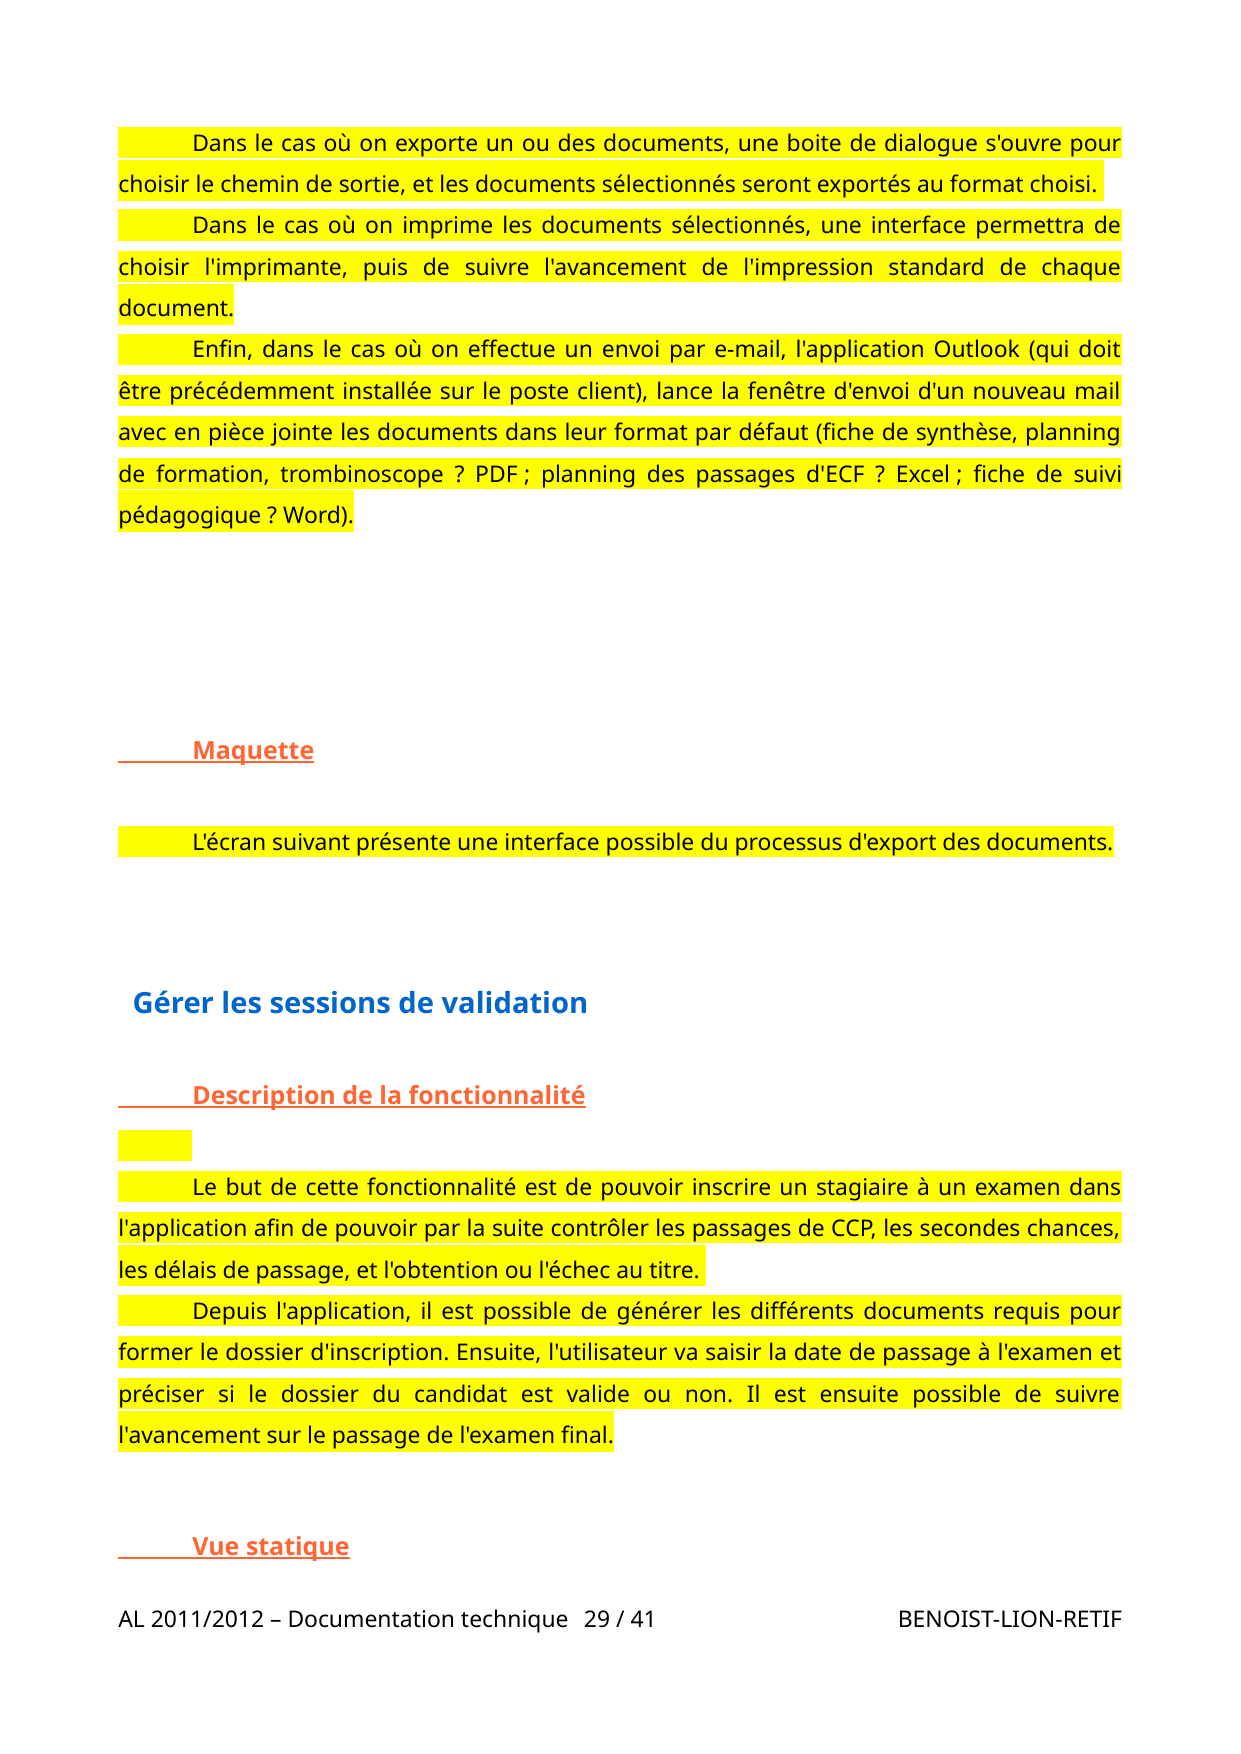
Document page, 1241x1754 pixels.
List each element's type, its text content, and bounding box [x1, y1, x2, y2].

subtitle Maquette [118, 726, 1122, 768]
text Dans le cas où on exporte un ou des documents, une boite de dialogue s'ouvre pour choisir le chemin de sortie, et les documents sélectionnés seront exportés au format choisi. [118, 118, 1122, 201]
text Depuis l'application, il est possible de générer les différents documents requis pour former le dossier d'inscription. Ensuite, l'utilisateur va saisir la date de passage à l'examen et préciser si le dossier du candidat est valide ou non. Il est ensuite possible de suivre l'avancement sur le passage de l'examen final. [118, 1286, 1122, 1452]
subtitle Gérer les sessions de validation [132, 983, 1122, 1022]
subtitle Description de la fonctionnalité [118, 1071, 1122, 1113]
text L'écran suivant présente une interface possible du processus d'export des documents. [118, 817, 1122, 859]
text Le but de cette fonctionnalité est de pouvoir inscrire un stagiaire à un examen dans l'application afin de pouvoir par la suite contrôler les passages de CCP, les secondes chances, les délais de passage, et l'obtention ou l'échec au titre. [118, 1162, 1122, 1286]
text Dans le cas où on imprime les documents sélectionnés, une interface permettra de choisir l'imprimante, puis de suivre l'avancement de l'impression standard de chaque document. [118, 201, 1122, 325]
text Enfin, dans le cas où on effectue un envoi par e-mail, l'application Outlook (qui doit être précédemment installée sur le poste client), lance la fenêtre d'envoi d'un nouveau mail avec en pièce jointe les documents dans leur format par défaut (fiche de synthèse, planning de formation, trombinoscope ? PDF ; planning des passages d'ECF ? Excel ; fiche de suivi pédagogique ? Word). [118, 325, 1122, 532]
subtitle Vue statique [118, 1522, 1122, 1564]
